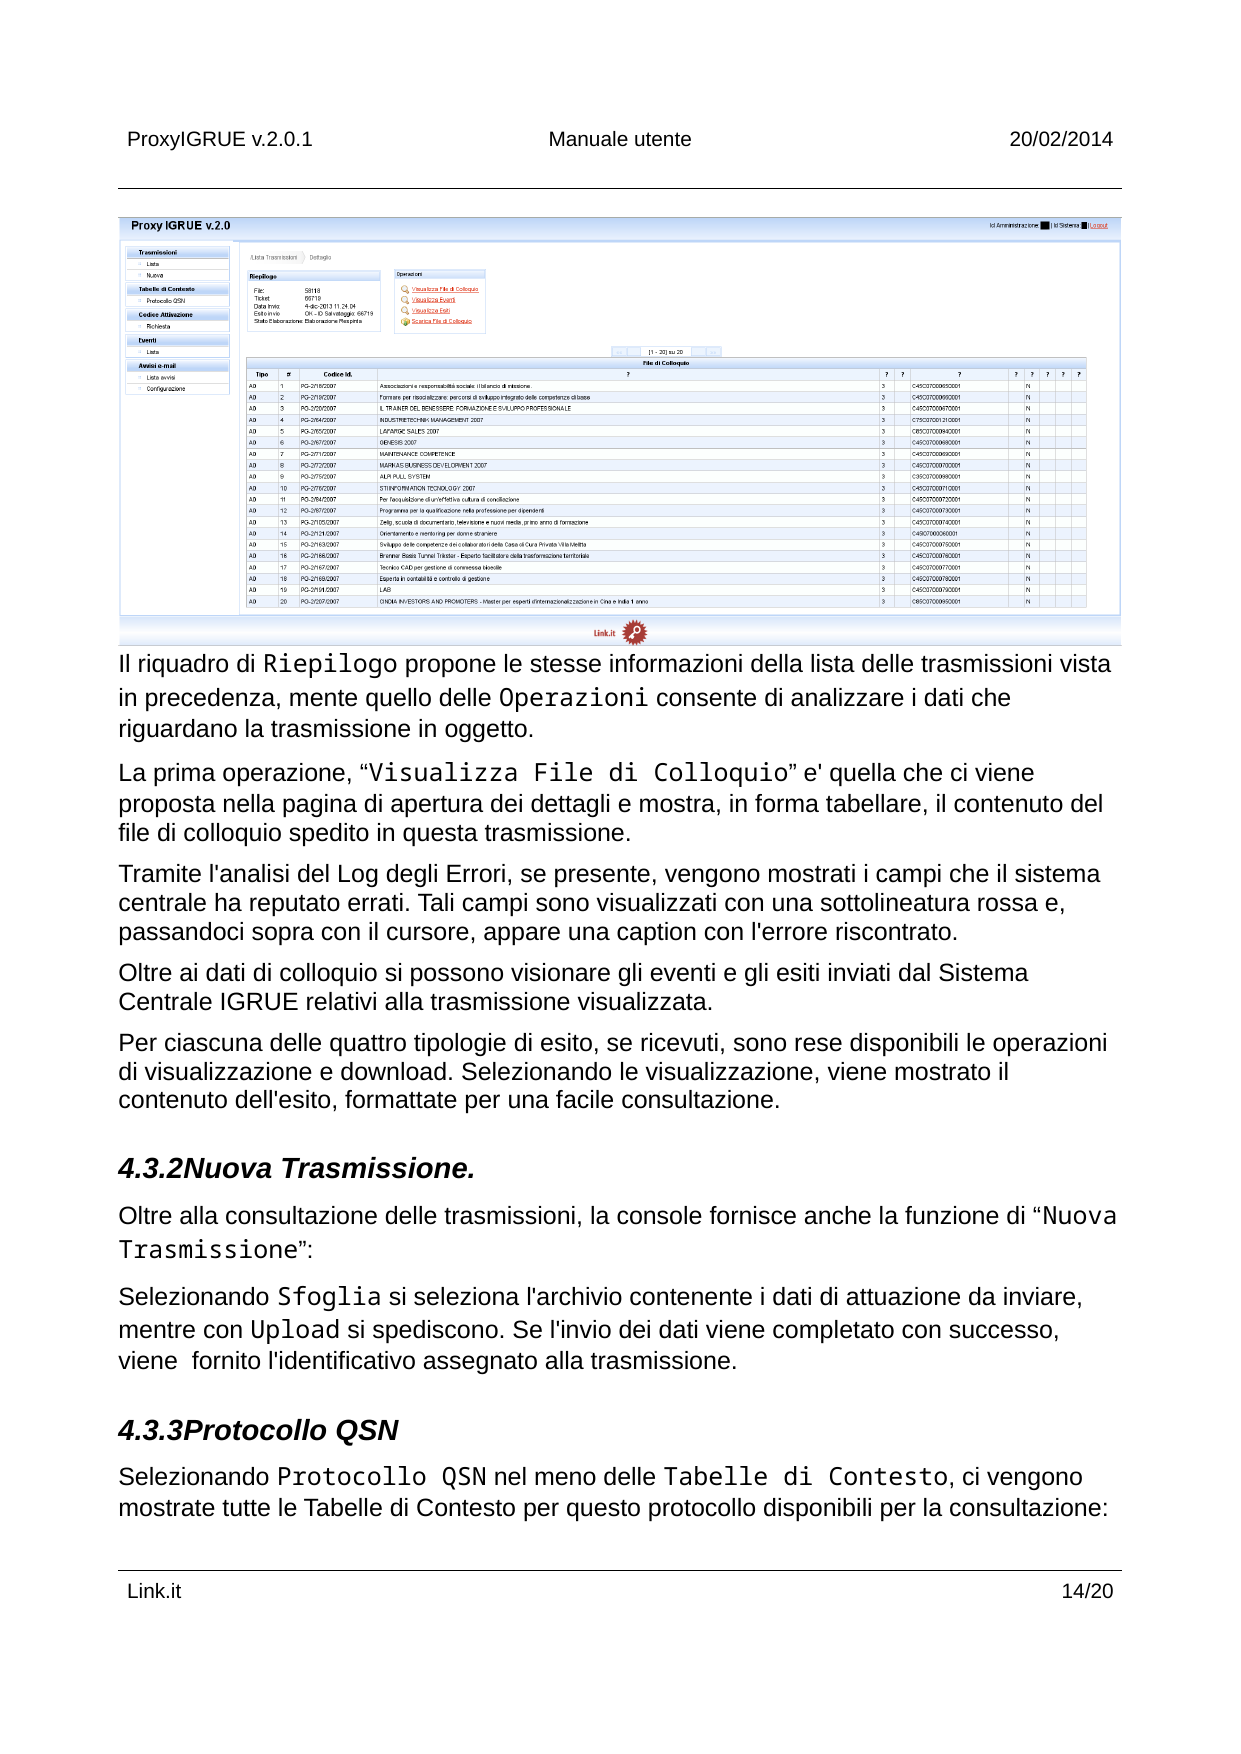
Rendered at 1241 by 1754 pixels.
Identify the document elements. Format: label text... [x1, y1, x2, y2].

text Il riquadro di Riepilogo propone le stesse informazioni della lista delle trasmissioni vista in precedenza, mente quello delle Operazioni consente di analizzare i dati che riguardano la trasmissione in oggetto. [118, 646, 1122, 742]
picture [118, 217, 1122, 646]
text Selezionando Protocollo QSN nel meno delle Tabelle di Contesto, ci vengono mostrate tutte le Tabelle di Contesto per questo protocollo disponibili per la consultazione: [118, 1458, 1122, 1521]
text Tramite l'analisi del Log degli Errori, se presente, vengono mostrati i campi che il sistema centrale ha reputato errati. Tali campi sono visualizzati con una sottolineatura rossa e, passandoci sopra con il cursore, appare una caption con l'errore riscontrato. [118, 859, 1122, 945]
text Per ciascuna delle quattro tipologie di esito, se ricevuti, sono rese disponibili le operazioni di visualizzazione e download. Selezionando le visualizzazione, viene mostrato il contenuto dell'esito, formattate per una facile consultazione. [118, 1028, 1122, 1114]
text Oltre ai dati di colloquio si possono visionare gli eventi e gli esiti inviati dal Sistema Centrale IGRUE relativi alla trasmissione visualizzata. [118, 958, 1122, 1015]
text Oltre alla consultazione delle trasmissioni, la console fornisce anche la funzione di “Nuova Trasmissione”: [118, 1197, 1122, 1266]
subtitle Protocollo QSN [118, 1412, 1122, 1446]
text La prima operazione, “Visualizza File di Colloquio” e' quella che ci viene proposta nella pagina di apertura dei dettagli e mostra, in forma tabellare, il contenuto del file di colloquio spedito in questa trasmissione. [118, 755, 1122, 846]
text Selezionando Sfoglia si seleziona l'archivio contenente i dati di attuazione da inviare, mentre con Upload si spediscono. Se l'invio dei dati viene completato con successo, viene fornito l'identificativo assegnato alla trasmissione. [118, 1278, 1122, 1375]
subtitle Nuova Trasmissione. [118, 1151, 1122, 1185]
